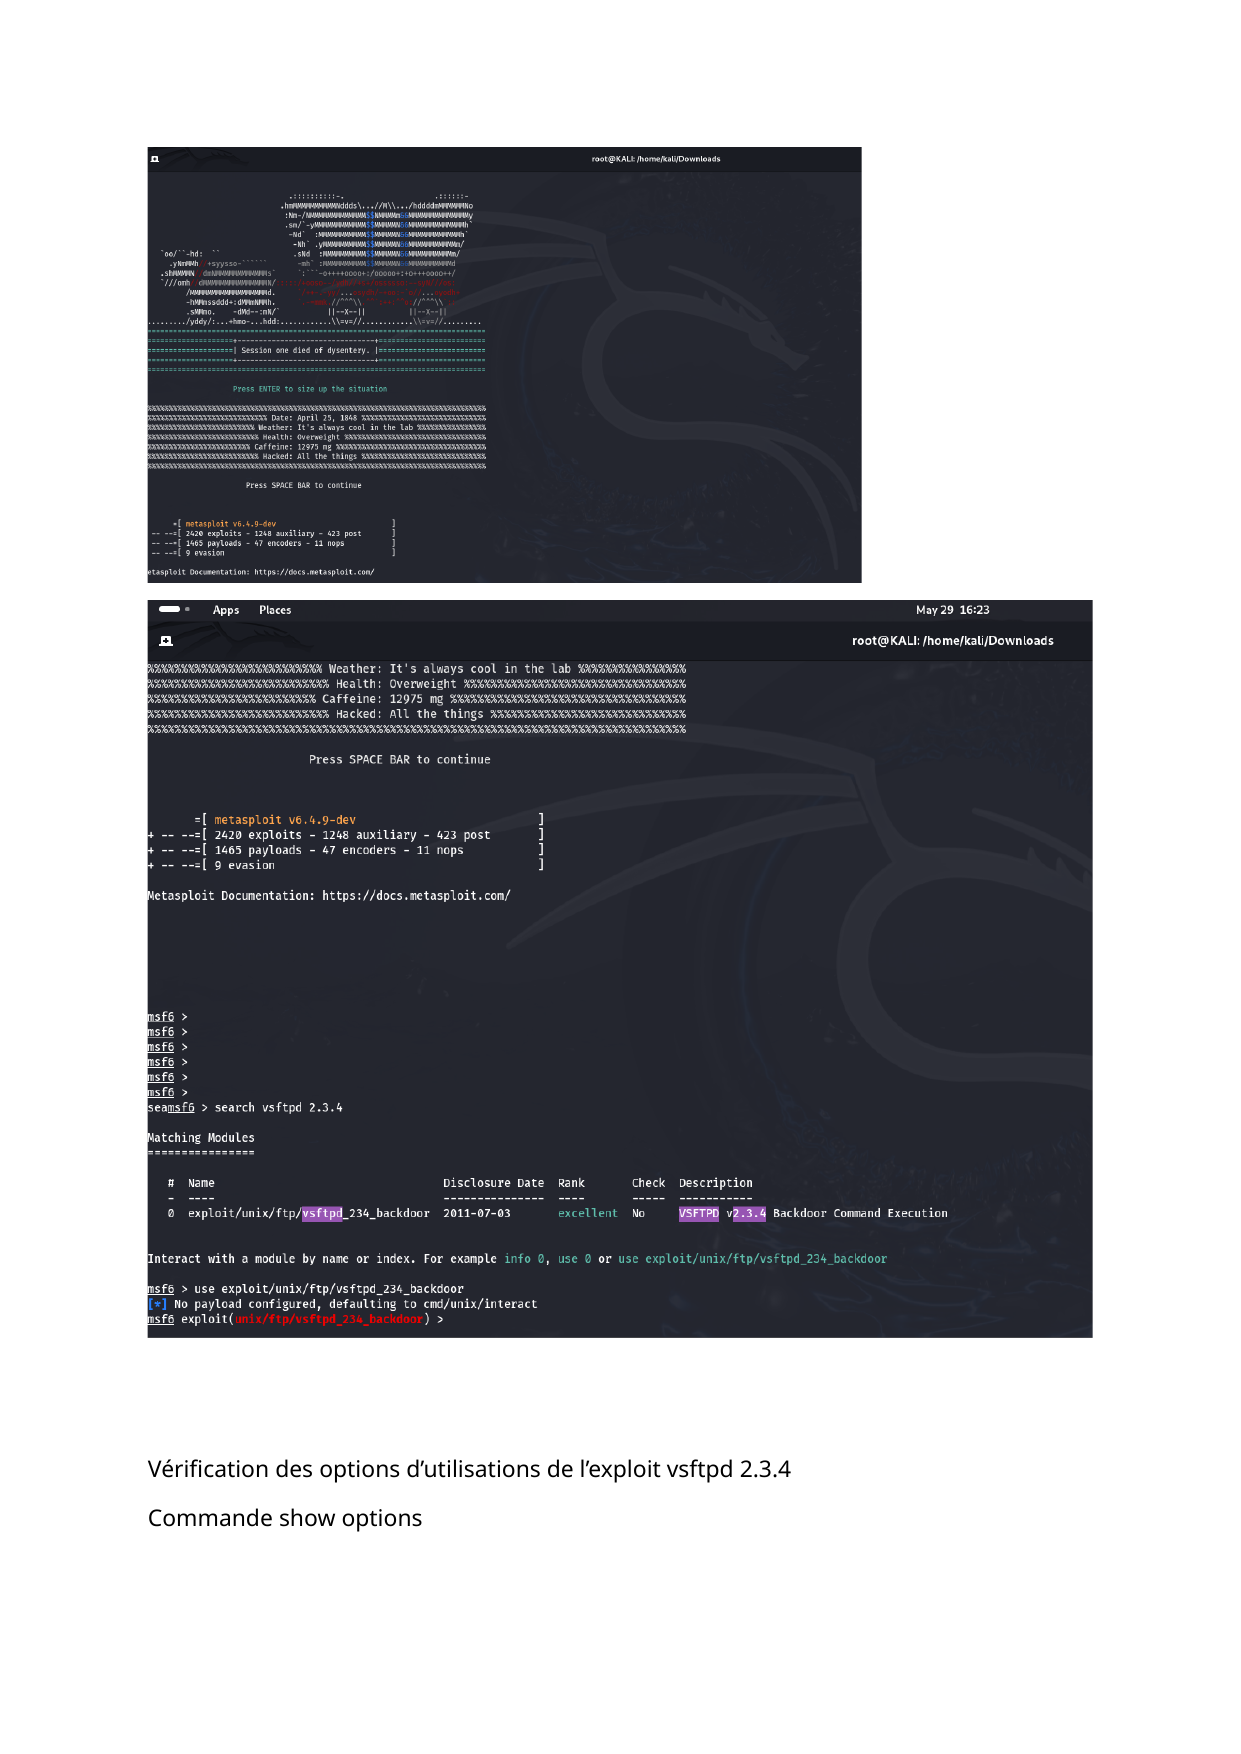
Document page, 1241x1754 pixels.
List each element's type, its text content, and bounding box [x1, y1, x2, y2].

text Vérification des options d’utilisations de l’exploit vsftpd 2.3.4 [148, 1453, 1093, 1484]
text Commande show options [148, 1502, 1093, 1533]
